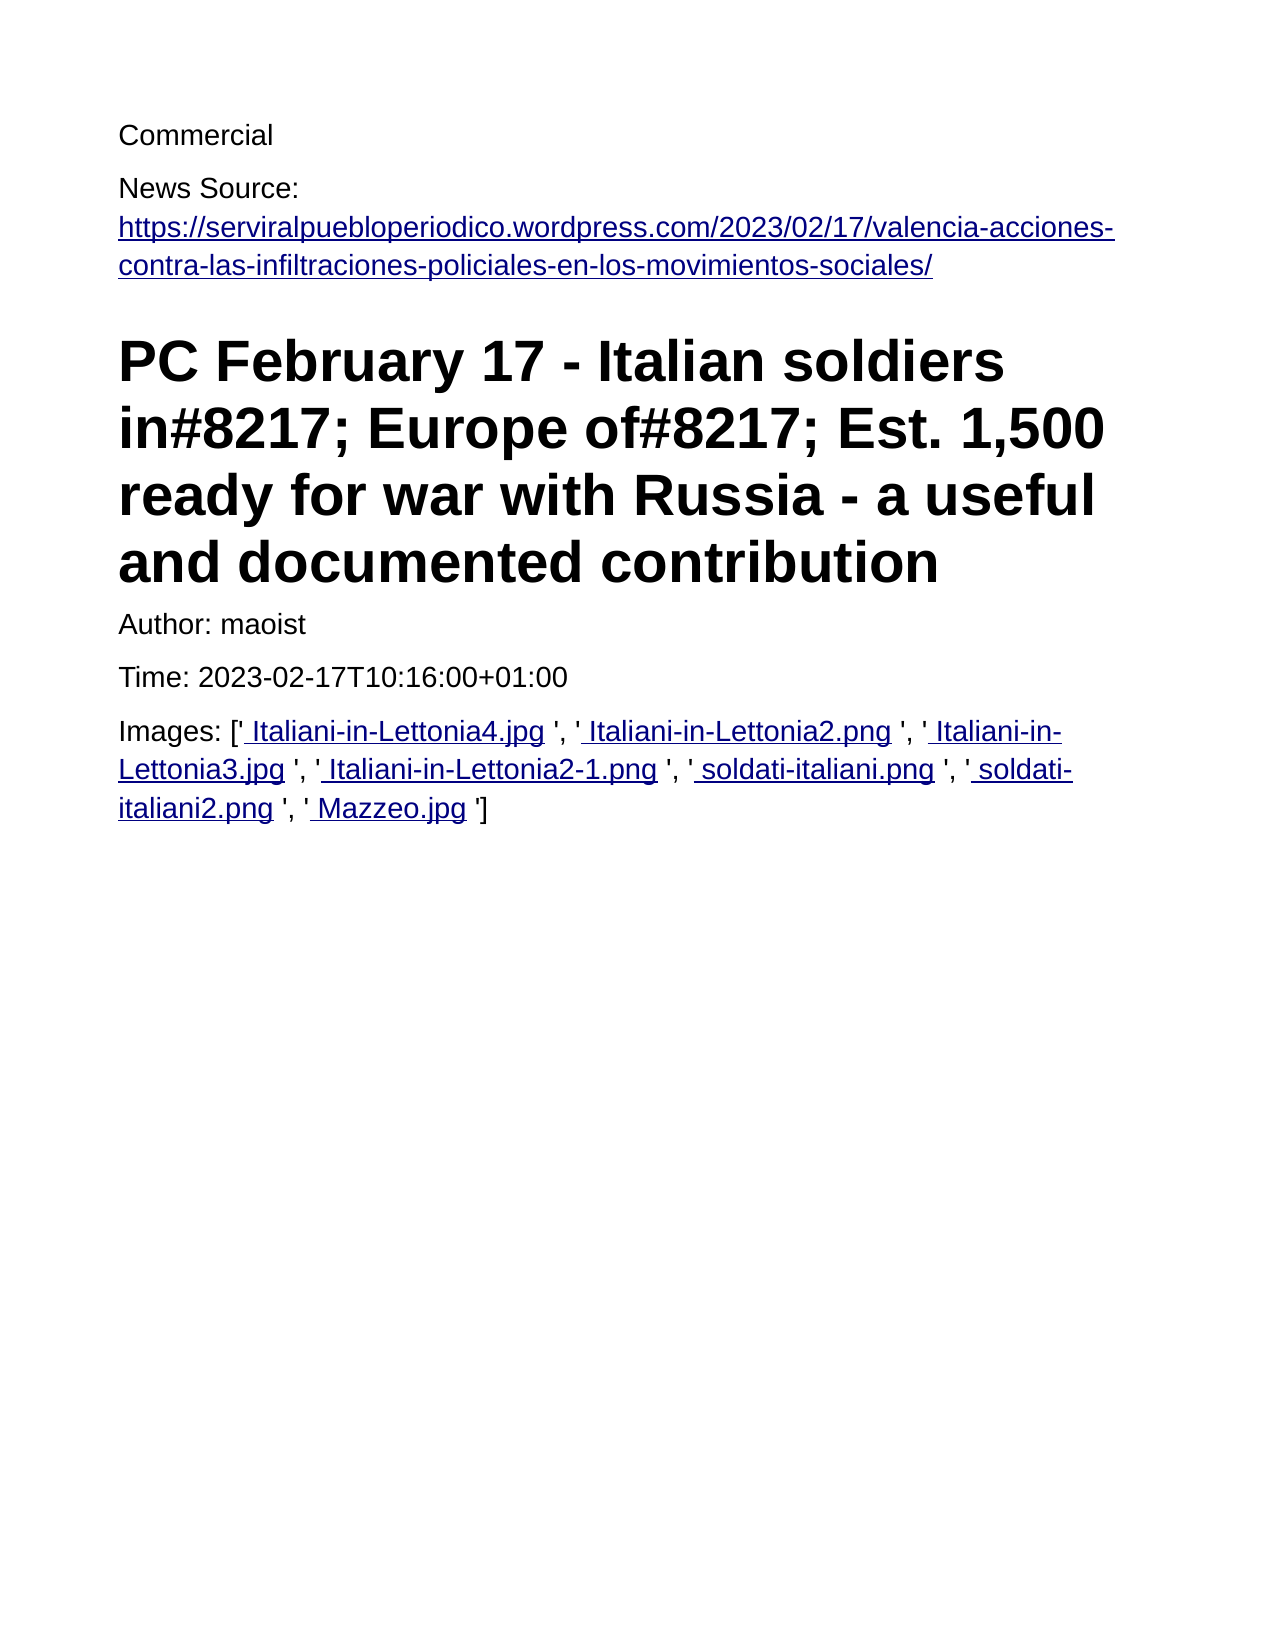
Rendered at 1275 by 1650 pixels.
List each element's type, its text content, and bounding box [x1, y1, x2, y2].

text Images: [' Italiani-in-Lettonia4.jpg ', ' Italiani-in-Lettonia2.png ', ' Italiani-in-Lettonia3.jpg ', ' Italiani-in-Lettonia2-1.png ', ' soldati-italiani.png ', ' soldati-italiani2.png ', ' Mazzeo.jpg '] [118, 713, 1157, 824]
text News Source: https://serviralpuebloperiodico.wordpress.com/2023/02/17/valencia-acciones-contra-las-infiltraciones-policiales-en-los-movimientos-sociales/ [118, 171, 1157, 282]
text Author: maoist [118, 607, 1157, 641]
text Commercial [118, 118, 1157, 152]
subtitle PC February 17 - Italian soldiers in#8217; Europe of#8217; Est. 1,500 ready for war with Russia - a useful and documented contribution [118, 326, 1157, 595]
text Time: 2023-02-17T10:16:00+01:00 [118, 660, 1157, 694]
